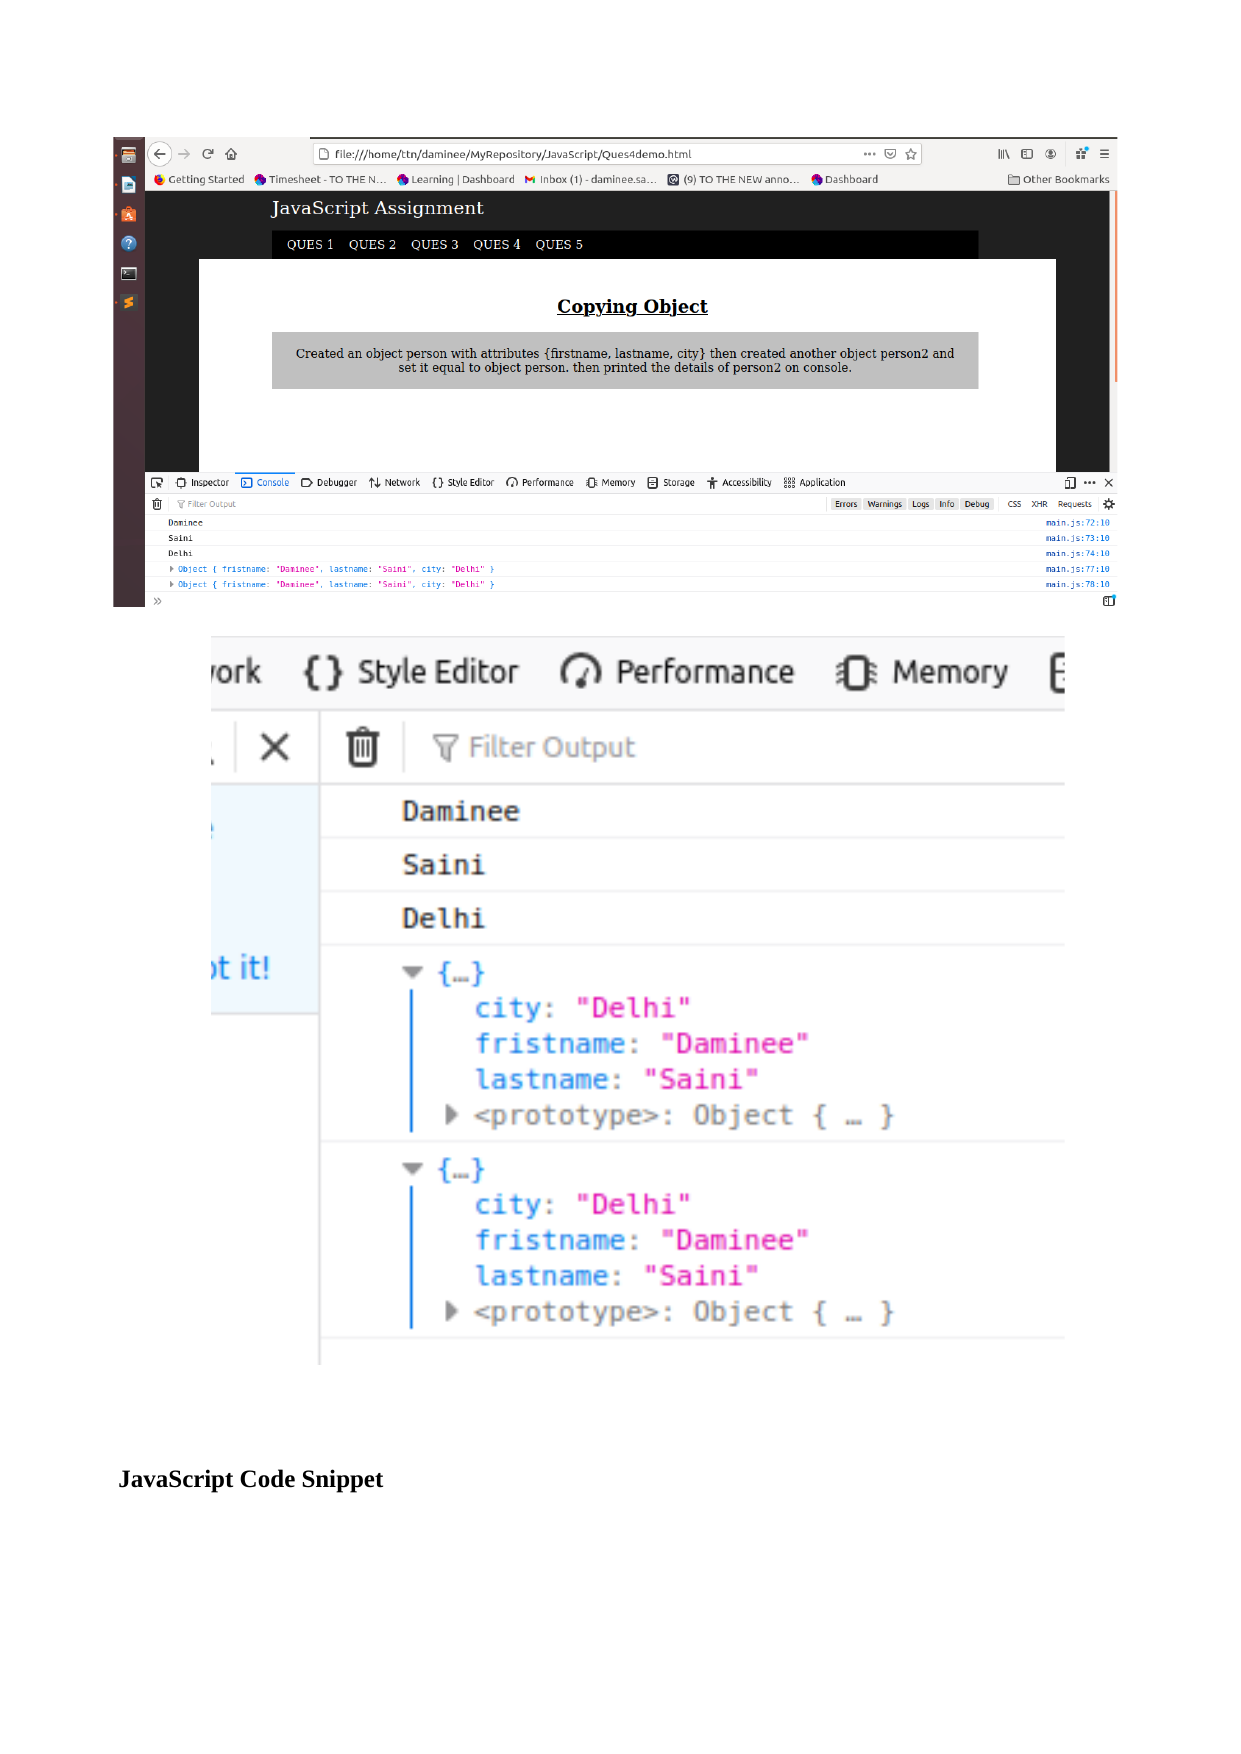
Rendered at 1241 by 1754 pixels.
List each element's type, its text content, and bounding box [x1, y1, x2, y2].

text JavaScript Code Snippet [118, 1464, 1122, 1493]
picture [113, 137, 1118, 607]
picture [211, 636, 864, 1365]
